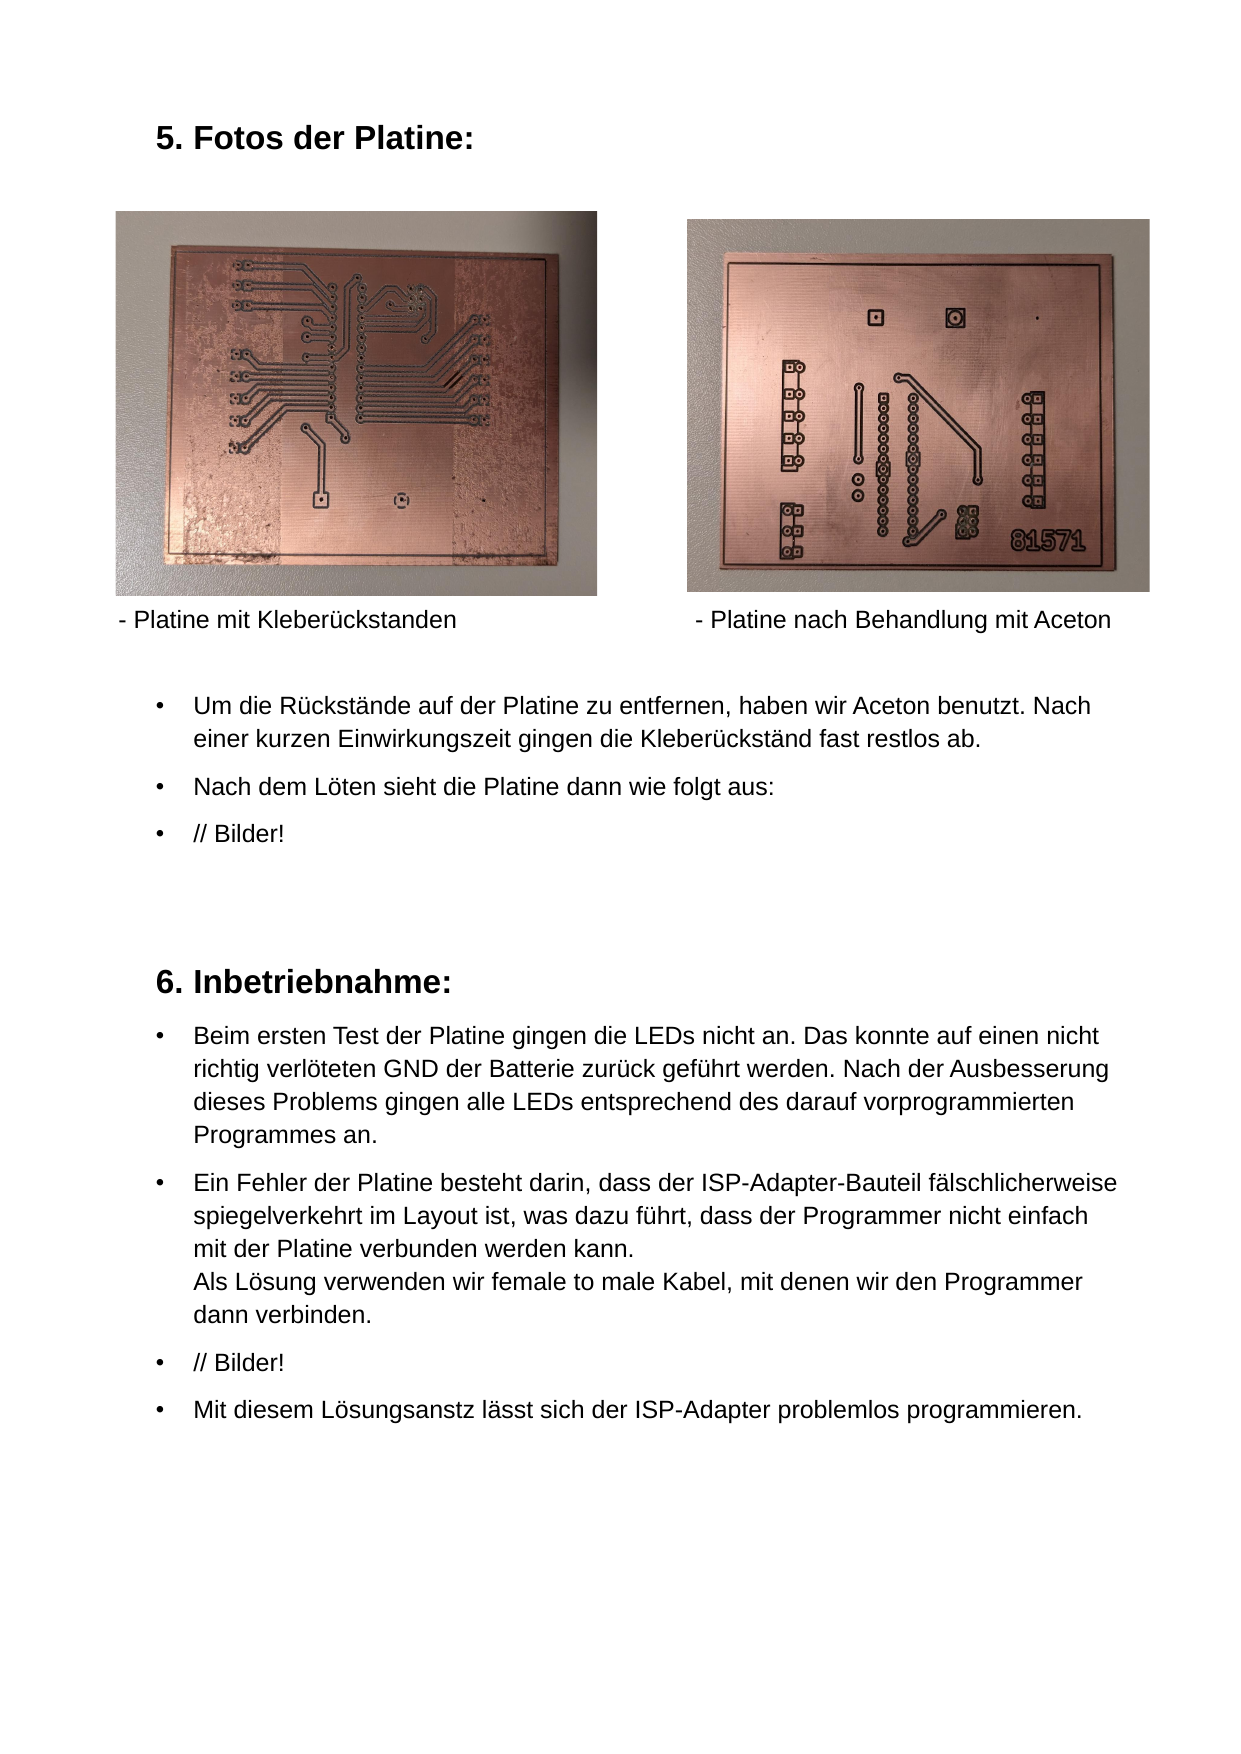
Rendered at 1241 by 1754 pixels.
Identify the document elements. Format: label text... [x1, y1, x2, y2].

list Mit diesem Lösungsanstz lässt sich der ISP-Adapter problemlos programmieren. [156, 1395, 1122, 1424]
table_header - Platine mit Kleberückstanden [118, 605, 620, 643]
list Beim ersten Test der Platine gingen die LEDs nicht an. Das konnte auf einen nicht richtig verlöteten GND der Batterie zurück geführt werden. Nach der Ausbesserung dieses Problems gingen alle LEDs entsprechend des darauf vorprogrammierten Programmes an. [156, 1021, 1122, 1149]
table_header - Platine nach Behandlung mit Aceton [620, 605, 1122, 643]
list Inbetriebnahme: [156, 962, 1122, 1001]
list Fotos der Platine: [156, 118, 1122, 157]
list Nach dem Löten sieht die Platine dann wie folgt aus: [156, 772, 1122, 801]
picture [115, 211, 598, 596]
list // Bilder! [156, 1348, 1122, 1376]
picture [687, 219, 1150, 592]
list Um die Rückstände auf der Platine zu entfernen, haben wir Aceton benutzt. Nach einer kurzen Einwirkungszeit gingen die Kleberückständ fast restlos ab. [156, 691, 1122, 753]
list Ein Fehler der Platine besteht darin, dass der ISP-Adapter-Bauteil fälschlicherweise spiegelverkehrt im Layout ist, was dazu führt, dass der Programmer nicht einfach mit der Platine verbunden werden kann. Als Lösung verwenden wir female to male Kabel, mit denen wir den Programmer dann verbinden. [156, 1168, 1122, 1329]
list // Bilder! [156, 819, 1122, 848]
